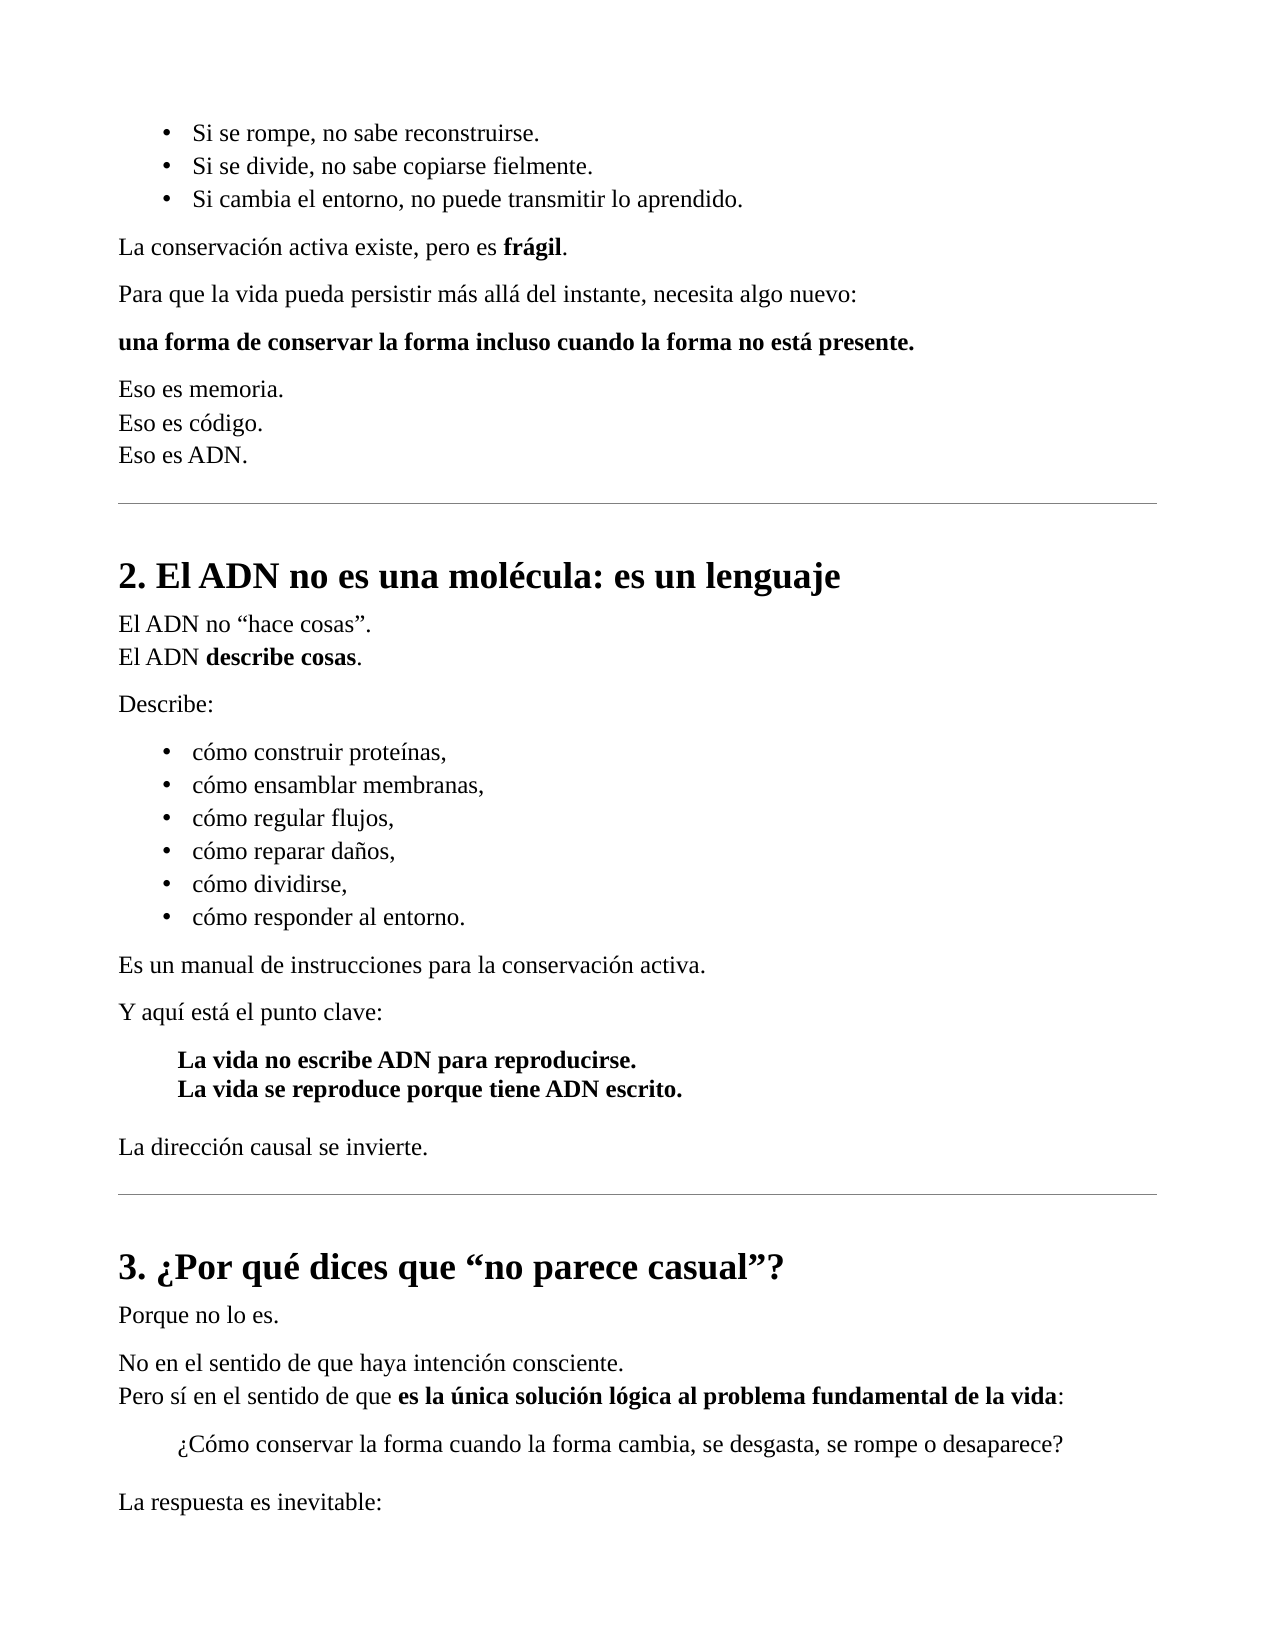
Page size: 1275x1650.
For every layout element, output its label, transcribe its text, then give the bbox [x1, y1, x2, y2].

text ¿Cómo conservar la forma cuando la forma cambia, se desgasta, se rompe o desaparece? [177, 1429, 1098, 1457]
text Y aquí está el punto clave: [118, 997, 1157, 1026]
list Si se rompe, no sabe reconstruirse. [162, 118, 1157, 147]
list cómo reparar daños, [162, 836, 1157, 865]
text Porque no lo es. [118, 1300, 1157, 1329]
text Es un manual de instrucciones para la conservación activa. [118, 950, 1157, 979]
text La conservación activa existe, pero es frágil. [118, 232, 1157, 261]
subtitle 2. El ADN no es una molécula: es un lenguaje [118, 553, 1157, 596]
list Si se divide, no sabe copiarse fielmente. [162, 151, 1157, 180]
text La respuesta es inevitable: [118, 1487, 1157, 1516]
subtitle 3. ¿Por qué dices que “no parece casual”? [118, 1245, 1157, 1288]
text La vida no escribe ADN para reproducirse. La vida se reproduce porque tiene ADN escrito. [177, 1045, 1098, 1103]
text una forma de conservar la forma incluso cuando la forma no está presente. [118, 327, 1157, 356]
text La dirección causal se invierte. [118, 1132, 1157, 1161]
list cómo regular flujos, [162, 803, 1157, 832]
text El ADN no “hace cosas”. El ADN describe cosas. [118, 609, 1157, 671]
list cómo construir proteínas, [162, 737, 1157, 766]
list cómo responder al entorno. [162, 902, 1157, 931]
text No en el sentido de que haya intención consciente. Pero sí en el sentido de que es la única solución lógica al problema fundamental de la vida: [118, 1348, 1157, 1410]
text Describe: [118, 689, 1157, 718]
text Eso es memoria. Eso es código. Eso es ADN. [118, 374, 1157, 469]
list cómo dividirse, [162, 869, 1157, 898]
list Si cambia el entorno, no puede transmitir lo aprendido. [162, 184, 1157, 213]
text Para que la vida pueda persistir más allá del instante, necesita algo nuevo: [118, 279, 1157, 308]
list cómo ensamblar membranas, [162, 770, 1157, 799]
